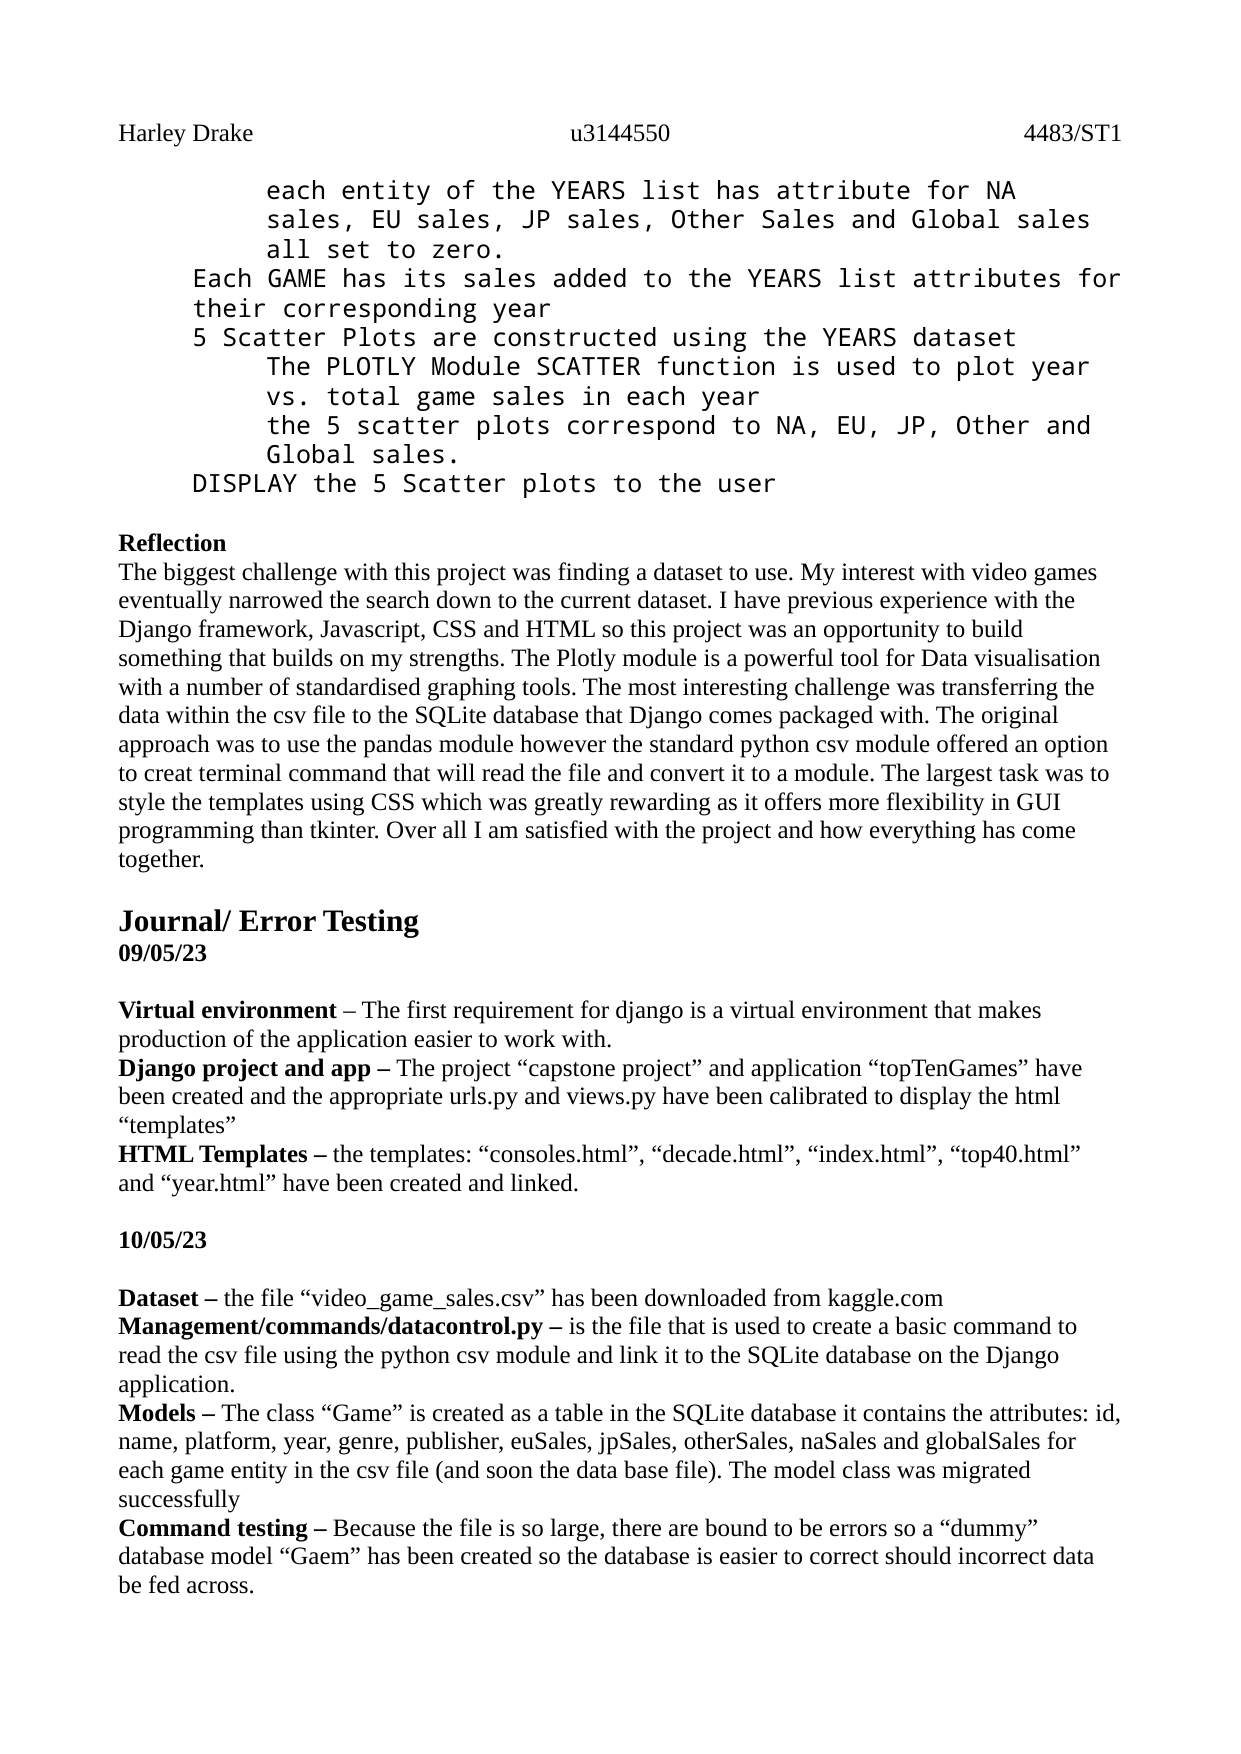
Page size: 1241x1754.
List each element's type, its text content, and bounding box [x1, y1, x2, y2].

text Reflection [118, 528, 1122, 557]
text the 5 scatter plots correspond to NA, EU, JP, Other and Global sales. [118, 411, 1122, 469]
text 10/05/23 [118, 1225, 1122, 1254]
text Models – The class “Game” is created as a table in the SQLite database it contains the attributes: id, name, platform, year, genre, publisher, euSales, jpSales, otherSales, naSales and globalSales for each game entity in the csv file (and soon the data base file). The model class was migrated successfully [118, 1398, 1122, 1513]
text each entity of the YEARS list has attribute for NA sales, EU sales, JP sales, Other Sales and Global sales [118, 176, 1122, 235]
text Command testing – Because the file is so large, there are bound to be errors so a “dummy” database model “Gaem” has been created so the database is easier to correct should incorrect data be fed across. [118, 1513, 1122, 1599]
text The biggest challenge with this project was finding a dataset to use. My interest with video games eventually narrowed the search down to the current dataset. I have previous experience with the Django framework, Javascript, CSS and HTML so this project was an opportunity to build something that builds on my strengths. The Plotly module is a powerful tool for Data visualisation with a number of standardised graphing tools. The most interesting challenge was transferring the data within the csv file to the SQLite database that Django comes packaged with. The original approach was to use the pandas module however the standard python csv module offered an option to creat terminal command that will read the file and convert it to a module. The largest task was to style the templates using CSS which was greatly rewarding as it offers more flexibility in GUI programming than tkinter. Over all I am satisfied with the project and how everything has come together. [118, 557, 1122, 873]
text Each GAME has its sales added to the YEARS list attributes for their corresponding year [118, 264, 1122, 323]
text Virtual environment – The first requirement for django is a virtual environment that makes production of the application easier to work with. [118, 995, 1122, 1053]
text 09/05/23 [118, 938, 1122, 966]
text 5 Scatter Plots are constructed using the YEARS dataset [118, 323, 1122, 352]
text Dataset – the file “video_game_sales.csv” has been downloaded from kaggle.com [118, 1283, 1122, 1311]
text The PLOTLY Module SCATTER function is used to plot year vs. total game sales in each year [118, 352, 1122, 411]
text Django project and app – The project “capstone project” and application “topTenGames” have been created and the appropriate urls.py and views.py have been calibrated to display the html “templates” [118, 1053, 1122, 1139]
text HTML Templates – the templates: “consoles.html”, “decade.html”, “index.html”, “top40.html” and “year.html” have been created and linked. [118, 1139, 1122, 1196]
text DISPLAY the 5 Scatter plots to the user [118, 469, 1122, 499]
text all set to zero. [118, 235, 1122, 264]
text Journal/ Error Testing [118, 902, 1122, 938]
text Management/commands/datacontrol.py – is the file that is used to create a basic command to read the csv file using the python csv module and link it to the SQLite database on the Django application. [118, 1311, 1122, 1398]
